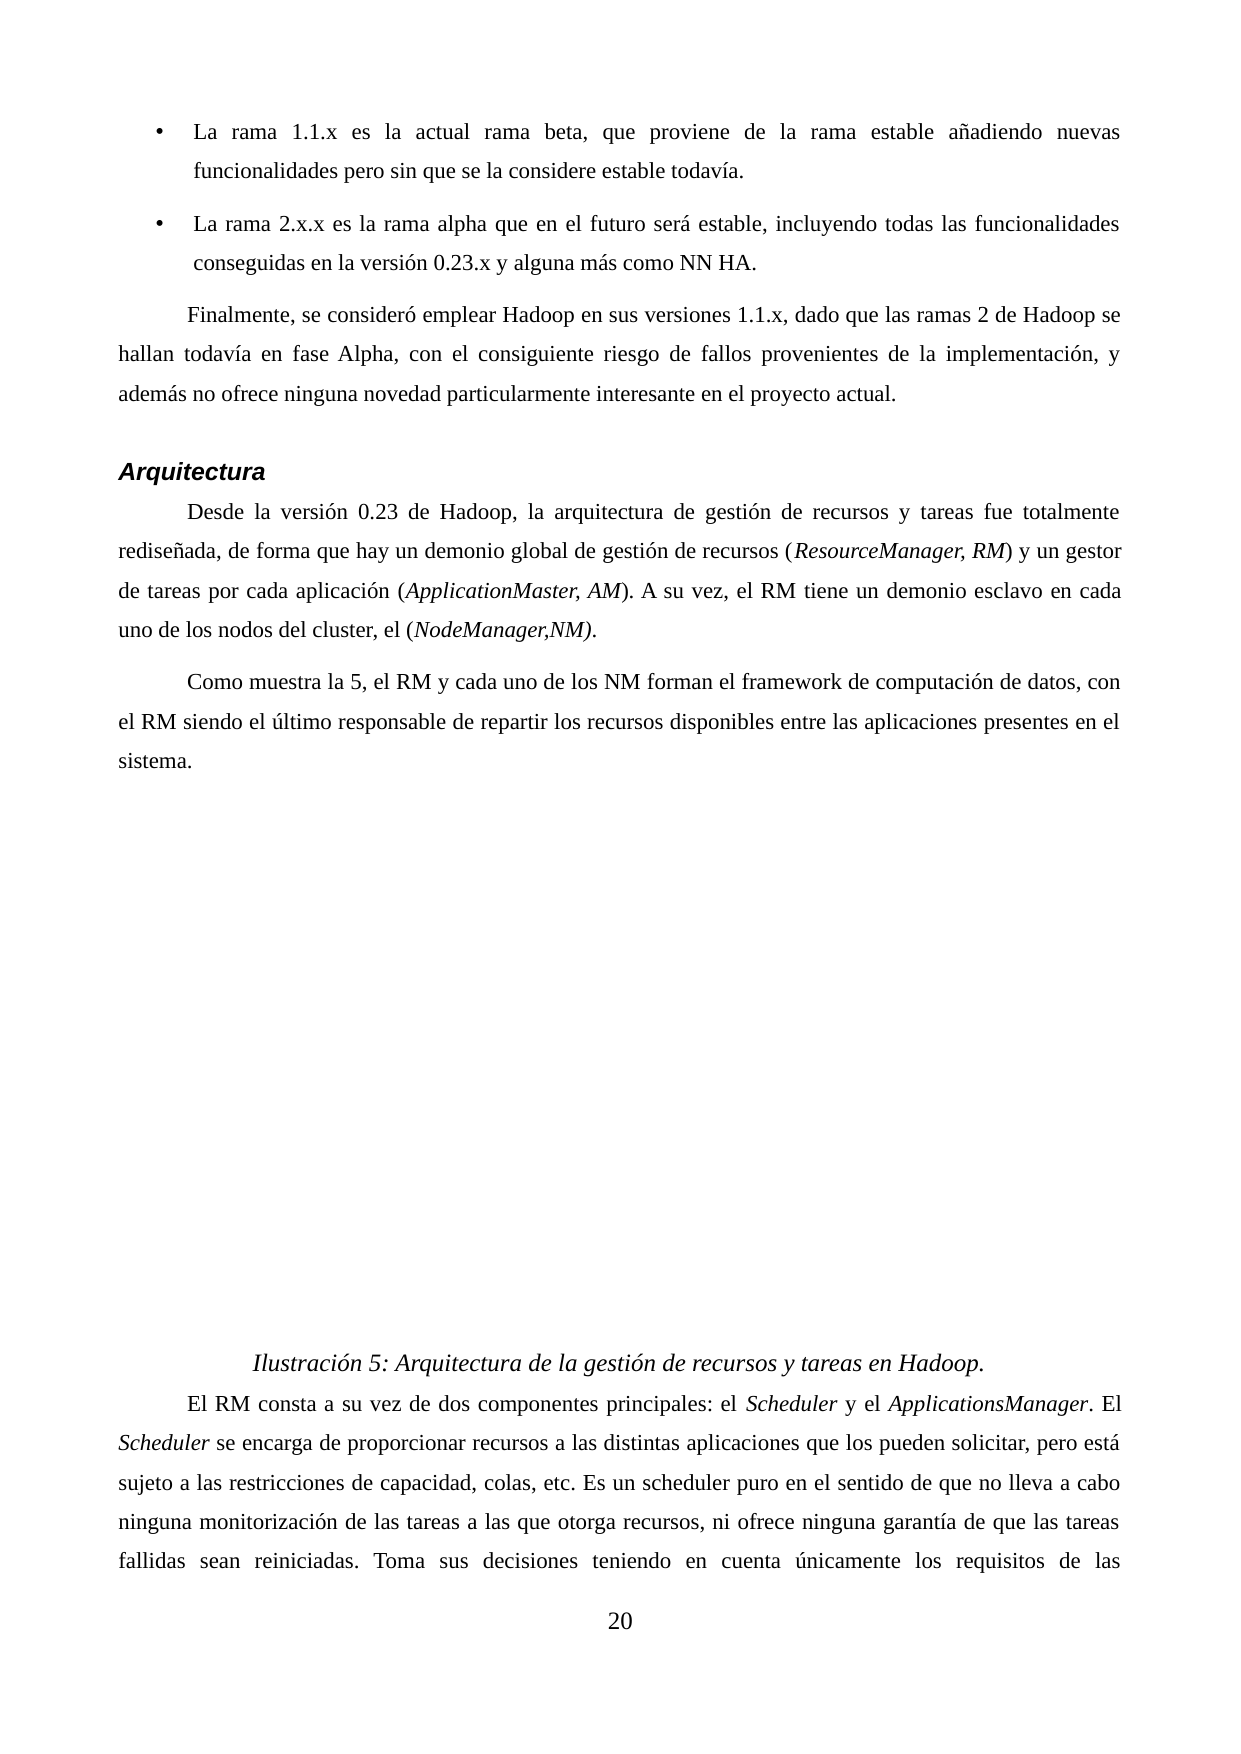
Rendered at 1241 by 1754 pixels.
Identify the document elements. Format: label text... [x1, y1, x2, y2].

list La rama 2.x.x es la rama alpha que en el futuro será estable, incluyendo todas las funcionalidades conseguidas en la versión 0.23.x y alguna más como NN HA. [156, 209, 1122, 275]
text Finalmente, se consideró emplear Hadoop en sus versiones 1.1.x, dado que las ramas 2 de Hadoop se hallan todavía en fase Alpha, con el consiguiente riesgo de fallos provenientes de la implementación, y además no ofrece ninguna novedad particularmente interesante en el proyecto actual. [118, 301, 1122, 406]
text Desde la versión 0.23 de Hadoop, la arquitectura de gestión de recursos y tareas fue totalmente rediseñada, de forma que hay un demonio global de gestión de recursos (ResourceManager, RM) y un gestor de tareas por cada aplicación (ApplicationMaster, AM). A su vez, el RM tiene un demonio esclavo en cada uno de los nodos del cluster, el (NodeManager,NM). [118, 498, 1122, 643]
text Ilustración 5: Arquitectura de la gestión de recursos y tareas en Hadoop. [201, 812, 1039, 1377]
list La rama 1.1.x es la actual rama beta, que proviene de la rama estable añadiendo nuevas funcionalidades pero sin que se la considere estable todavía. [156, 118, 1122, 184]
text Como muestra la Ilustración 5, el RM y cada uno de los NM forman el framework de computación de datos, con el RM siendo el último responsable de repartir los recursos disponibles entre las aplicaciones presentes en el sistema. [118, 668, 1122, 774]
subtitle Arquitectura [118, 457, 1122, 486]
text El RM consta a su vez de dos componentes principales: el Scheduler y el ApplicationsManager. El Scheduler se encarga de proporcionar recursos a las distintas aplicaciones que los pueden solicitar, pero está sujeto a las restricciones de capacidad, colas, etc. Es un scheduler puro en el sentido de que no lleva a cabo ninguna monitorización de las tareas a las que otorga recursos, ni ofrece ninguna garantía de que las tareas fallidas sean reiniciadas. Toma sus decisiones teniendo en cuenta únicamente los requisitos de las [118, 799, 1122, 1574]
